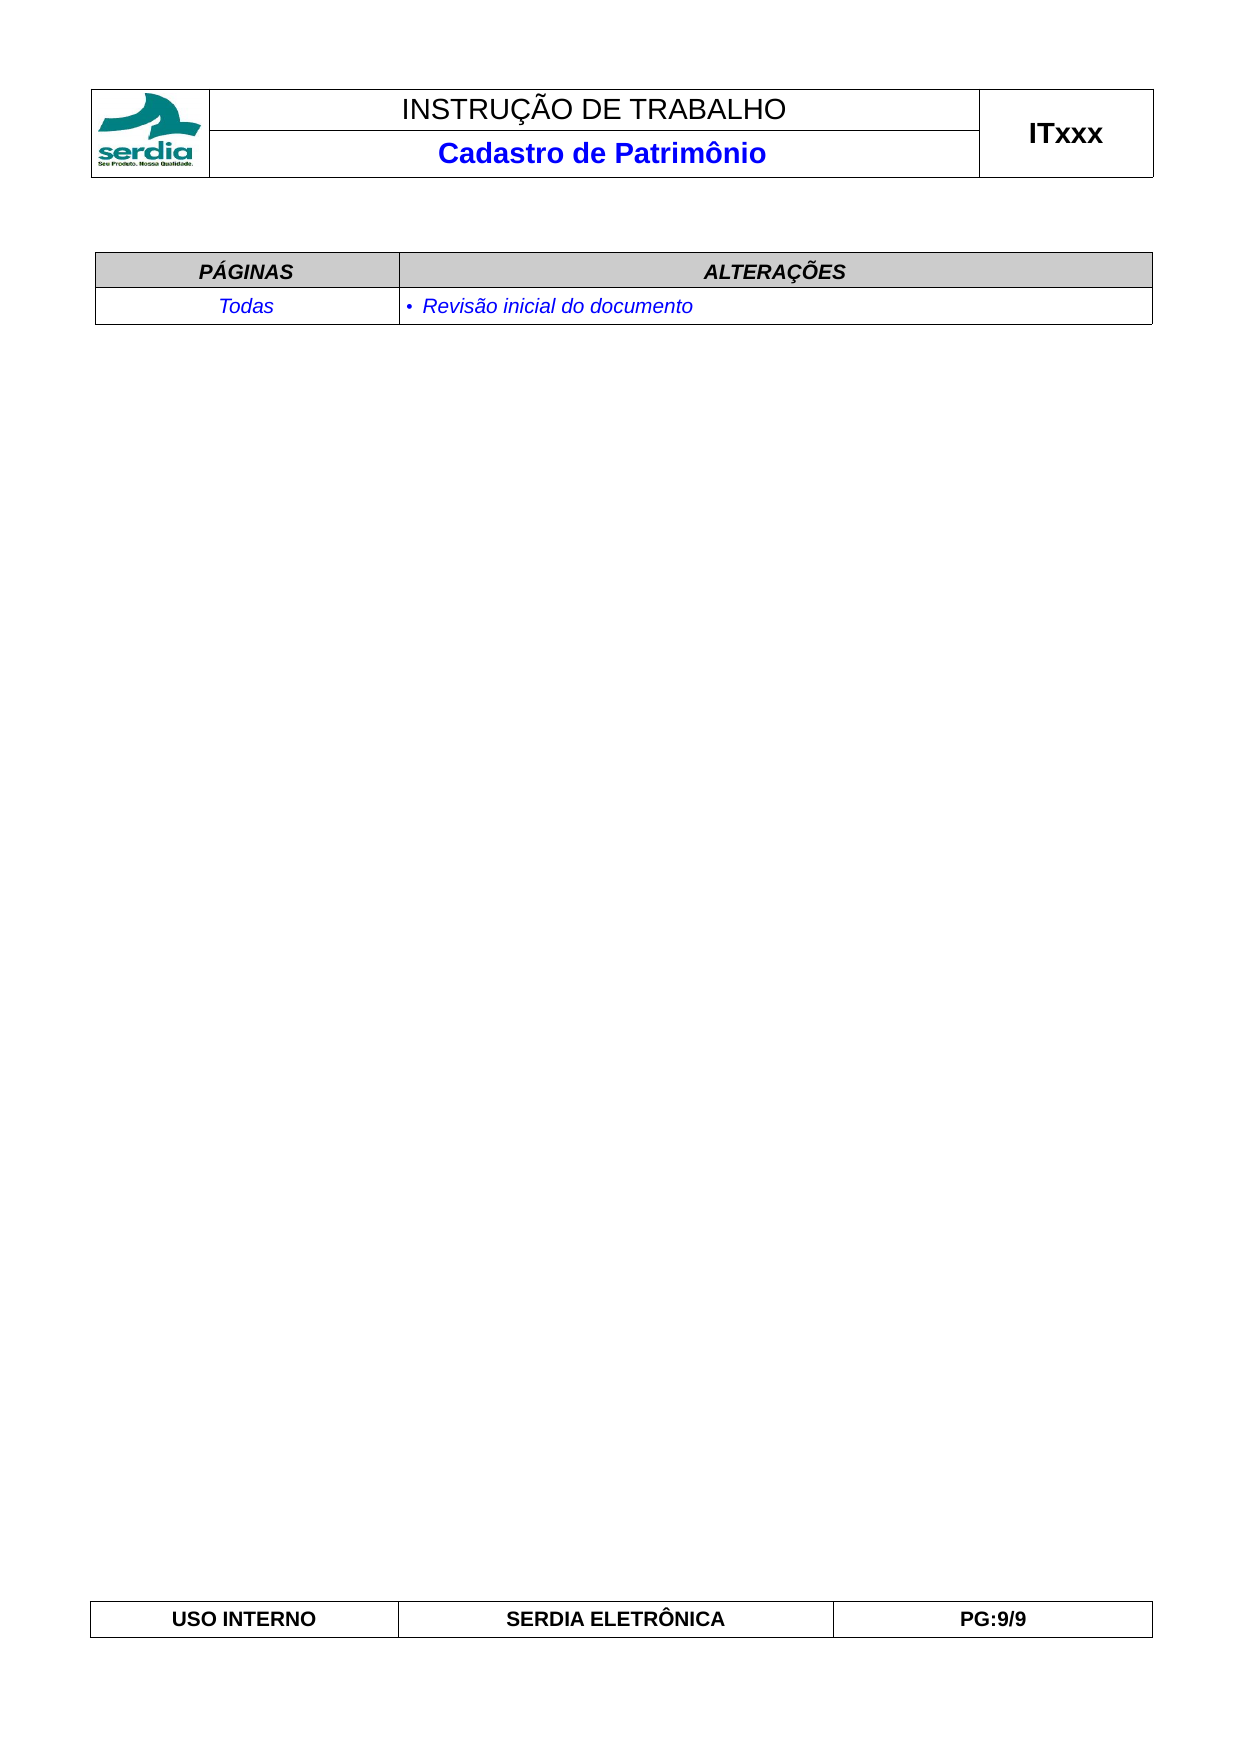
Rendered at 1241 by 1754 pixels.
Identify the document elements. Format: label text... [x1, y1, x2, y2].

table_header ALTERAÇÕES [400, 253, 1152, 287]
table_header PÁGINAS [96, 253, 399, 287]
table_cell Revisão inicial do documento [400, 288, 1152, 324]
picture [98, 93, 202, 167]
table_cell Todas [96, 288, 399, 324]
